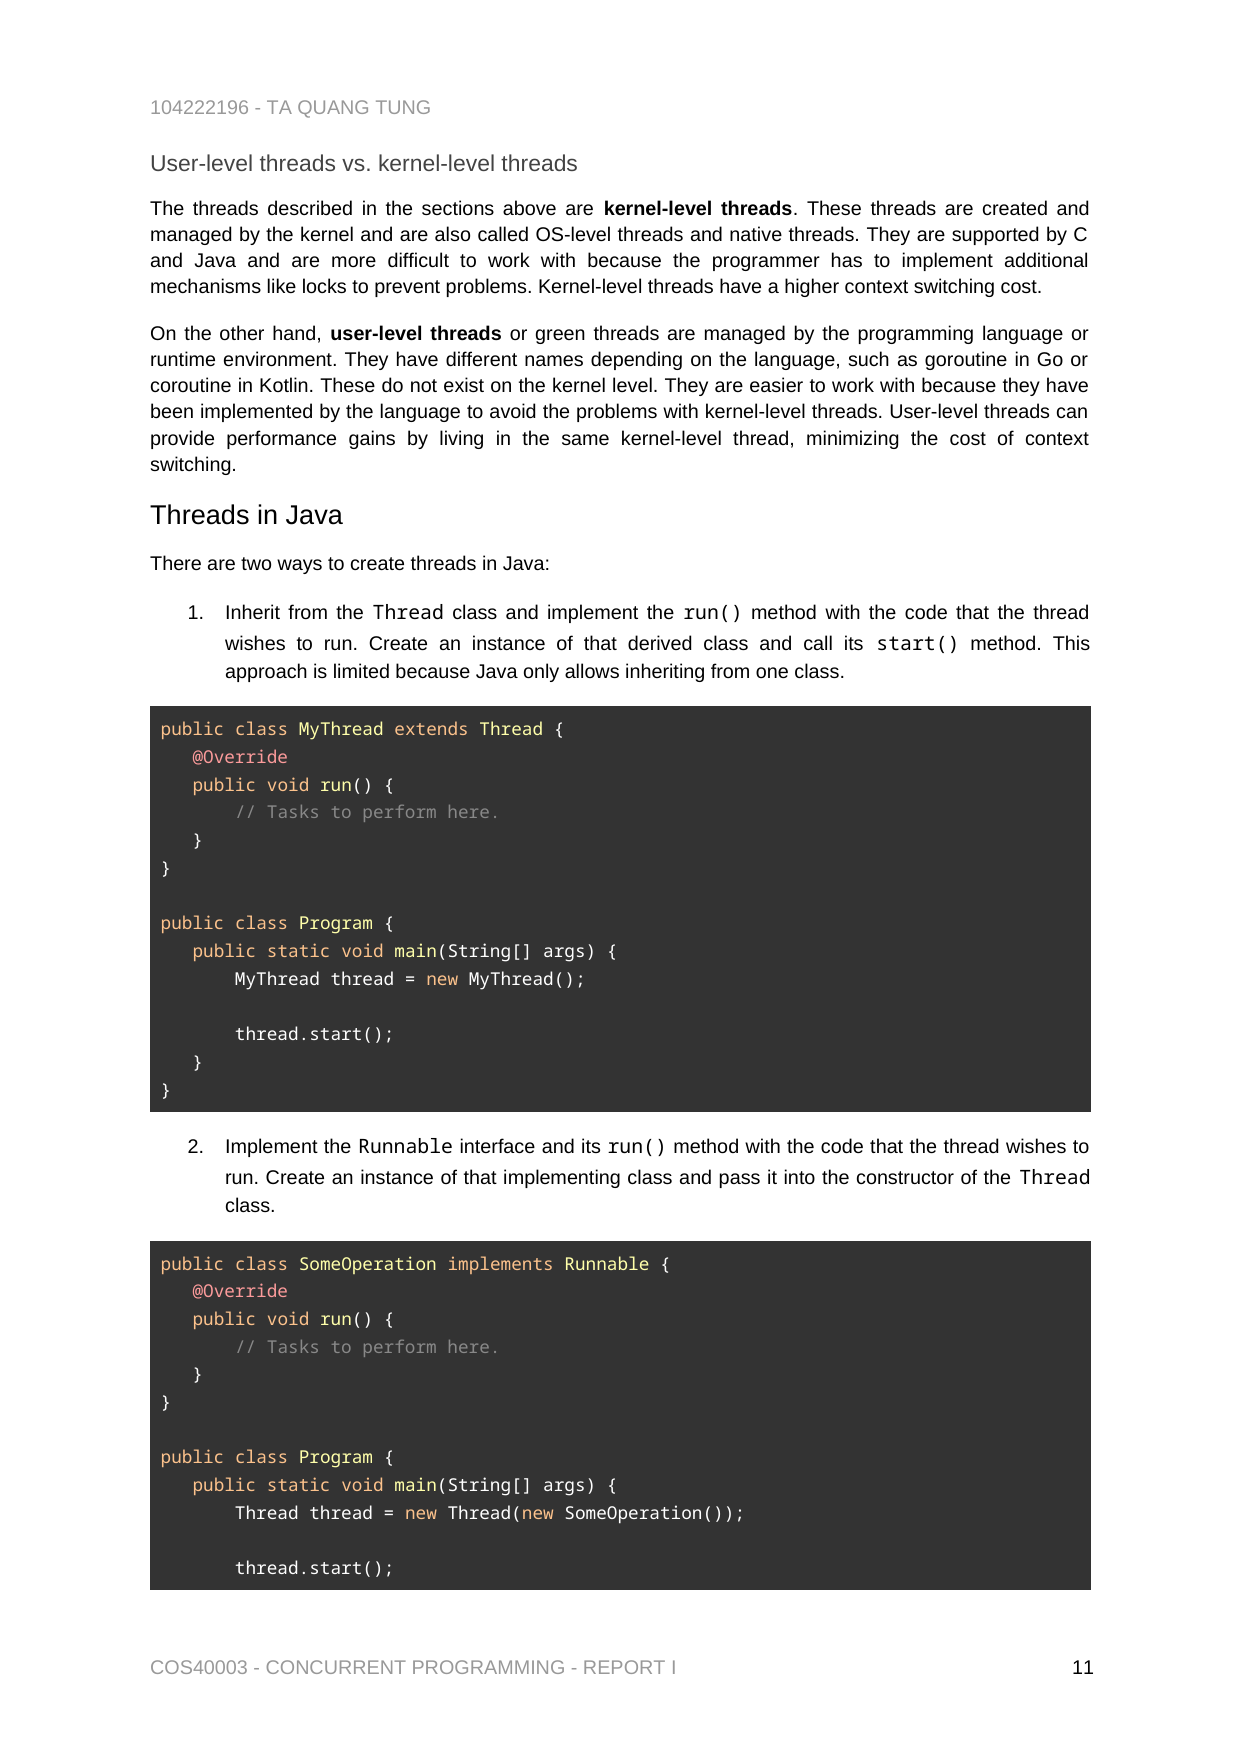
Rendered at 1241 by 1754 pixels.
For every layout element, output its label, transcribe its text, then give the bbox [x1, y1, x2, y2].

subtitle Threads in Java [150, 499, 1090, 531]
text There are two ways to create threads in Java: [150, 551, 1090, 574]
table_header public class SomeOperation implements Runnable { @Override public void run() { // Tasks to perform here. } } public class Program { public static void main(String[] args) { Thread thread = new Thread(new SomeOperation()); thread.start(); [150, 1241, 1091, 1590]
text The threads described in the sections above are kernel-level threads. These threads are created and managed by the kernel and are also called OS-level threads and native threads. They are supported by C and Java and are more difficult to work with because the programmer has to implement additional mechanisms like locks to prevent problems. Kernel-level threads have a higher context switching cost. [150, 197, 1090, 298]
list Implement the Runnable interface and its run() method with the code that the thread wishes to run. Create an instance of that implementing class and pass it into the constructor of the Thread class. [187, 1132, 1090, 1216]
text On the other hand, user-level threads or green threads are managed by the programming language or runtime environment. They have different names depending on the language, such as goroutine in Go or coroutine in Kotlin. These do not exist on the kernel level. They are easier to work with because they have been implemented by the language to avoid the problems with kernel-level threads. User-level threads can provide performance gains by living in the same kernel-level thread, minimizing the cost of context switching. [150, 322, 1090, 475]
subtitle User-level threads vs. kernel-level threads [150, 150, 1090, 176]
list Inherit from the Thread class and implement the run() method with the code that the thread wishes to run. Create an instance of that derived class and call its start() method. This approach is limited because Java only allows inheriting from one class. [187, 598, 1090, 682]
table_header public class MyThread extends Thread { @Override public void run() { // Tasks to perform here. } } public class Program { public static void main(String[] args) { MyThread thread = new MyThread(); thread.start(); } } [150, 706, 1091, 1112]
